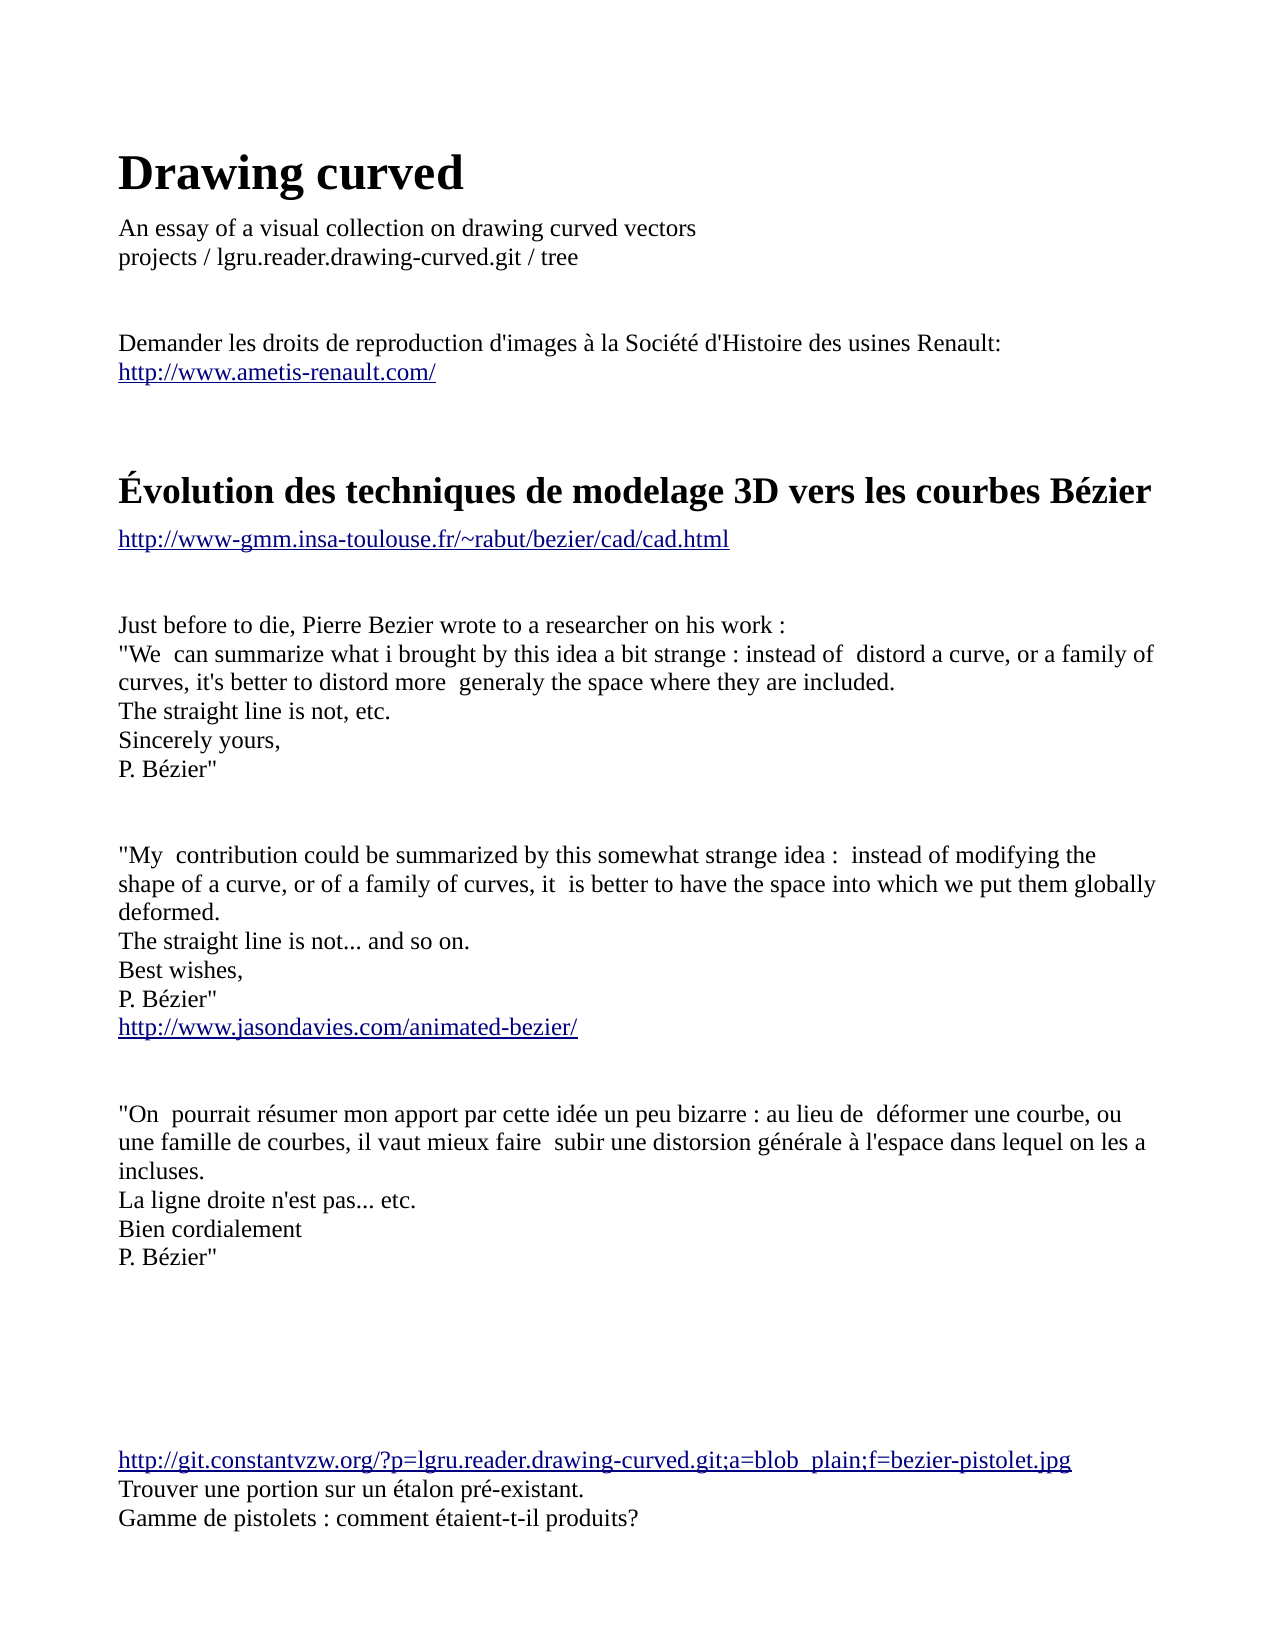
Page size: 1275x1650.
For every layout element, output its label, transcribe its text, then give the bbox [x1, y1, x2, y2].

text Trouver une portion sur un étalon pré-existant. [118, 1474, 1157, 1503]
text Best wishes, [118, 955, 1157, 984]
text http://git.constantvzw.org/?p=lgru.reader.drawing-curved.git;a=blob_plain;f=bezier-pistolet.jpg [118, 1386, 1157, 1474]
text Just before to die, Pierre Bezier wrote to a researcher on his work : [118, 610, 1157, 639]
text "On pourrait résumer mon apport par cette idée un peu bizarre : au lieu de déformer une courbe, ou une famille de courbes, il vaut mieux faire subir une distorsion générale à l'espace dans lequel on les a incluses. [118, 1099, 1157, 1185]
subtitle Évolution des techniques de modelage 3D vers les courbes Bézier [118, 468, 1157, 511]
text Sincerely yours, [118, 725, 1157, 754]
text Bien cordialement [118, 1214, 1157, 1242]
subtitle Drawing curved [118, 143, 1157, 201]
text The straight line is not... and so on. [118, 926, 1157, 955]
text P. Bézier" [118, 754, 1157, 782]
text "My contribution could be summarized by this somewhat strange idea : instead of modifying the shape of a curve, or of a family of curves, it is better to have the space into which we put them globally deformed. [118, 840, 1157, 926]
text The straight line is not, etc. [118, 696, 1157, 725]
text Demander les droits de reproduction d'images à la Société d'Histoire des usines Renault: http://www.ametis-renault.com/ [118, 328, 1157, 386]
text http://www-gmm.insa-toulouse.fr/~rabut/bezier/cad/cad.html [118, 524, 1157, 552]
text http://www.jasondavies.com/animated-bezier/ [118, 1012, 1157, 1041]
text P. Bézier" [118, 1242, 1157, 1271]
text projects / lgru.reader.drawing-curved.git / tree [118, 242, 1157, 271]
text P. Bézier" [118, 984, 1157, 1012]
text An essay of a visual collection on drawing curved vectors [118, 213, 1157, 242]
text La ligne droite n'est pas... etc. [118, 1185, 1157, 1214]
text Gamme de pistolets : comment étaient-t-il produits? [118, 1503, 1157, 1531]
text "We can summarize what i brought by this idea a bit strange : instead of distord a curve, or a family of curves, it's better to distord more generaly the space where they are included. [118, 639, 1157, 696]
